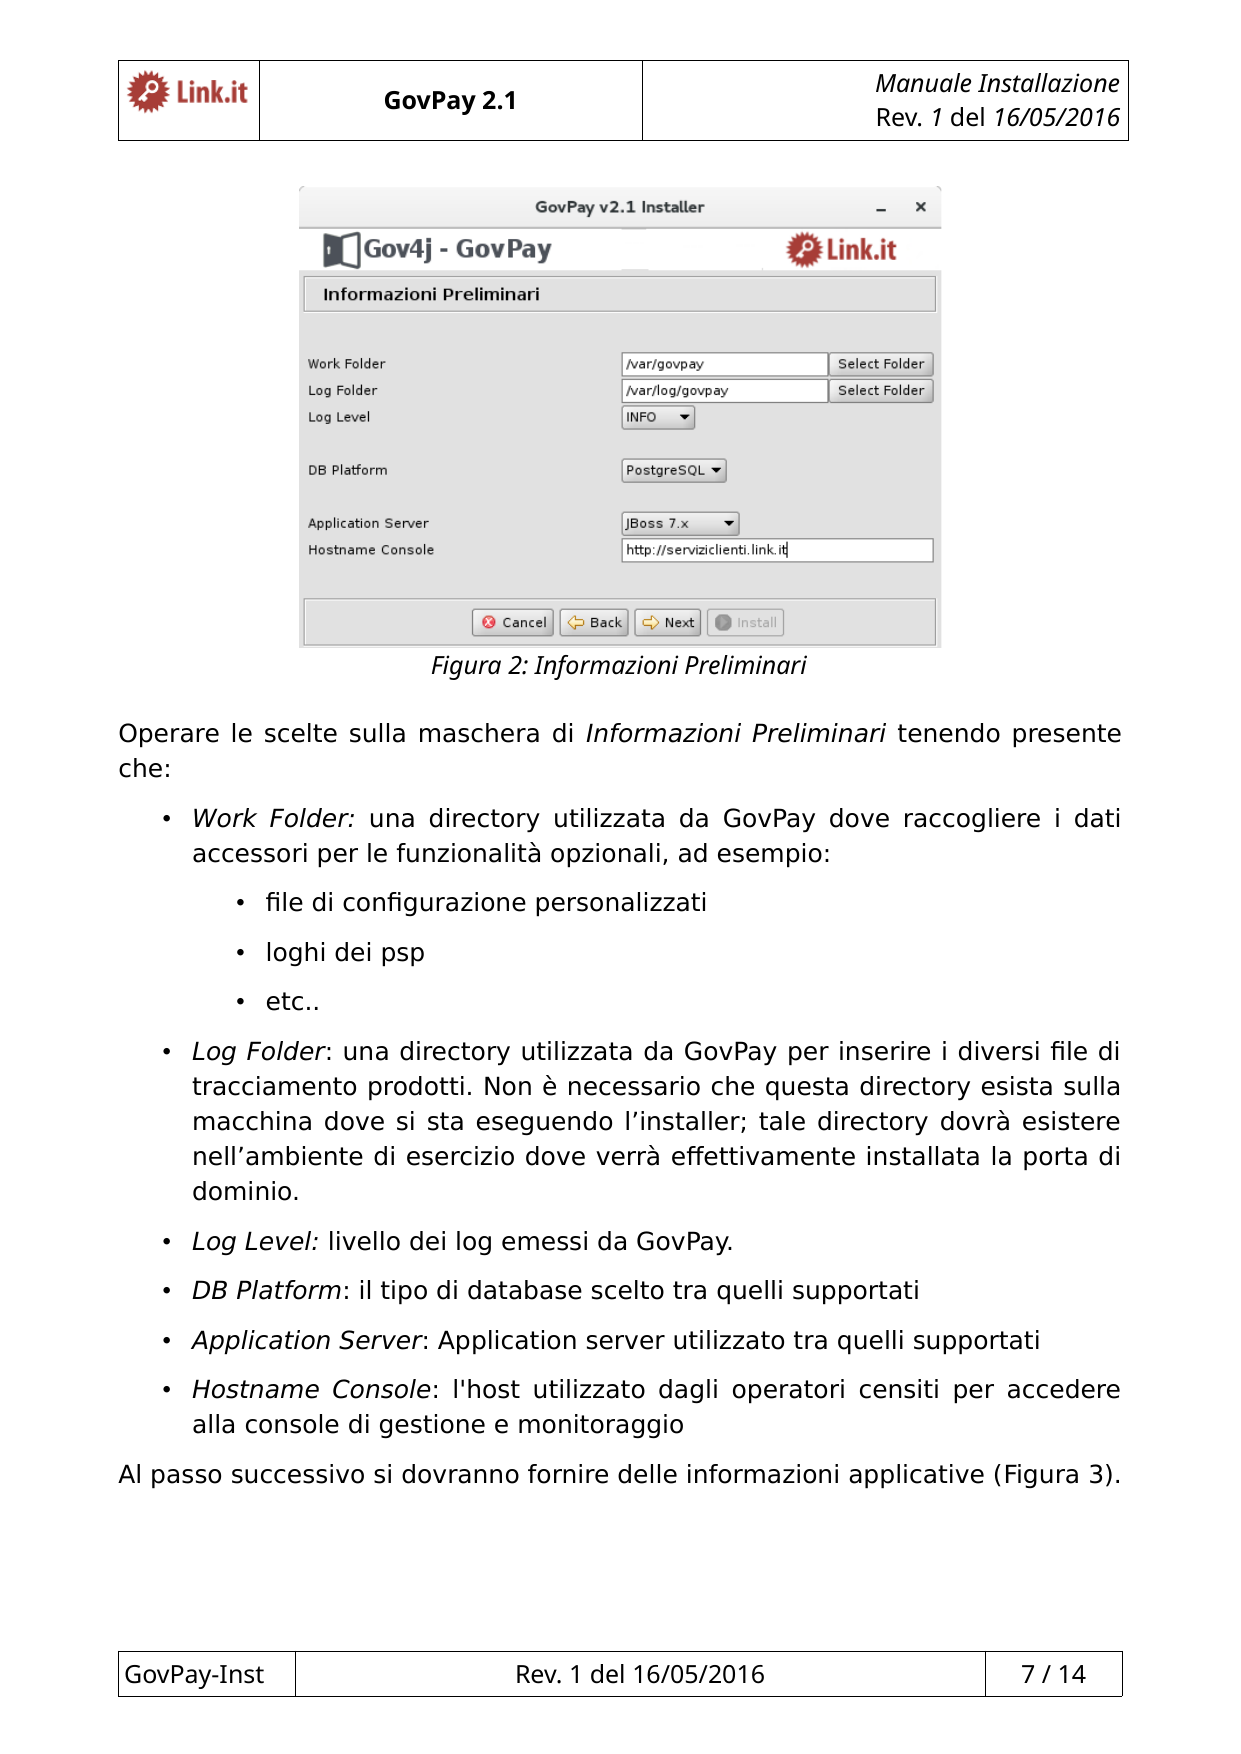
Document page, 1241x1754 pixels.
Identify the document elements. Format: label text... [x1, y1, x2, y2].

list Work Folder: una directory utilizzata da GovPay dove raccogliere i dati accessori per le funzionalità opzionali, ad esempio: [162, 804, 1122, 868]
list file di configurazione personalizzati [236, 888, 1122, 917]
list Hostname Console: l'host utilizzato dagli operatori censiti per accedere alla console di gestione e monitoraggio [162, 1375, 1122, 1439]
picture [123, 65, 254, 119]
picture [299, 186, 942, 648]
list Log Folder: una directory utilizzata da GovPay per inserire i diversi file di tracciamento prodotti. Non è necessario che questa directory esista sulla macchina dove si sta eseguendo l’installer; tale directory dovrà esistere nell’ambiente di esercizio dove verrà effettivamente installata la porta di dominio. [162, 1037, 1122, 1206]
list DB Platform: il tipo di database scelto tra quelli supportati [162, 1276, 1122, 1305]
list Al passo successivo si dovranno fornire delle informazioni applicative (Figura 3). [89, 1460, 1122, 1489]
text Operare le scelte sulla maschera di Informazioni Preliminari tenendo presente che: [118, 719, 1122, 783]
text Figura 2: Informazioni Preliminari [299, 648, 941, 682]
list etc.. [236, 987, 1122, 1017]
list Application Server: Application server utilizzato tra quelli supportati [162, 1326, 1122, 1355]
list loghi dei psp [236, 938, 1122, 967]
list Log Level: livello dei log emessi da GovPay. [162, 1227, 1122, 1256]
